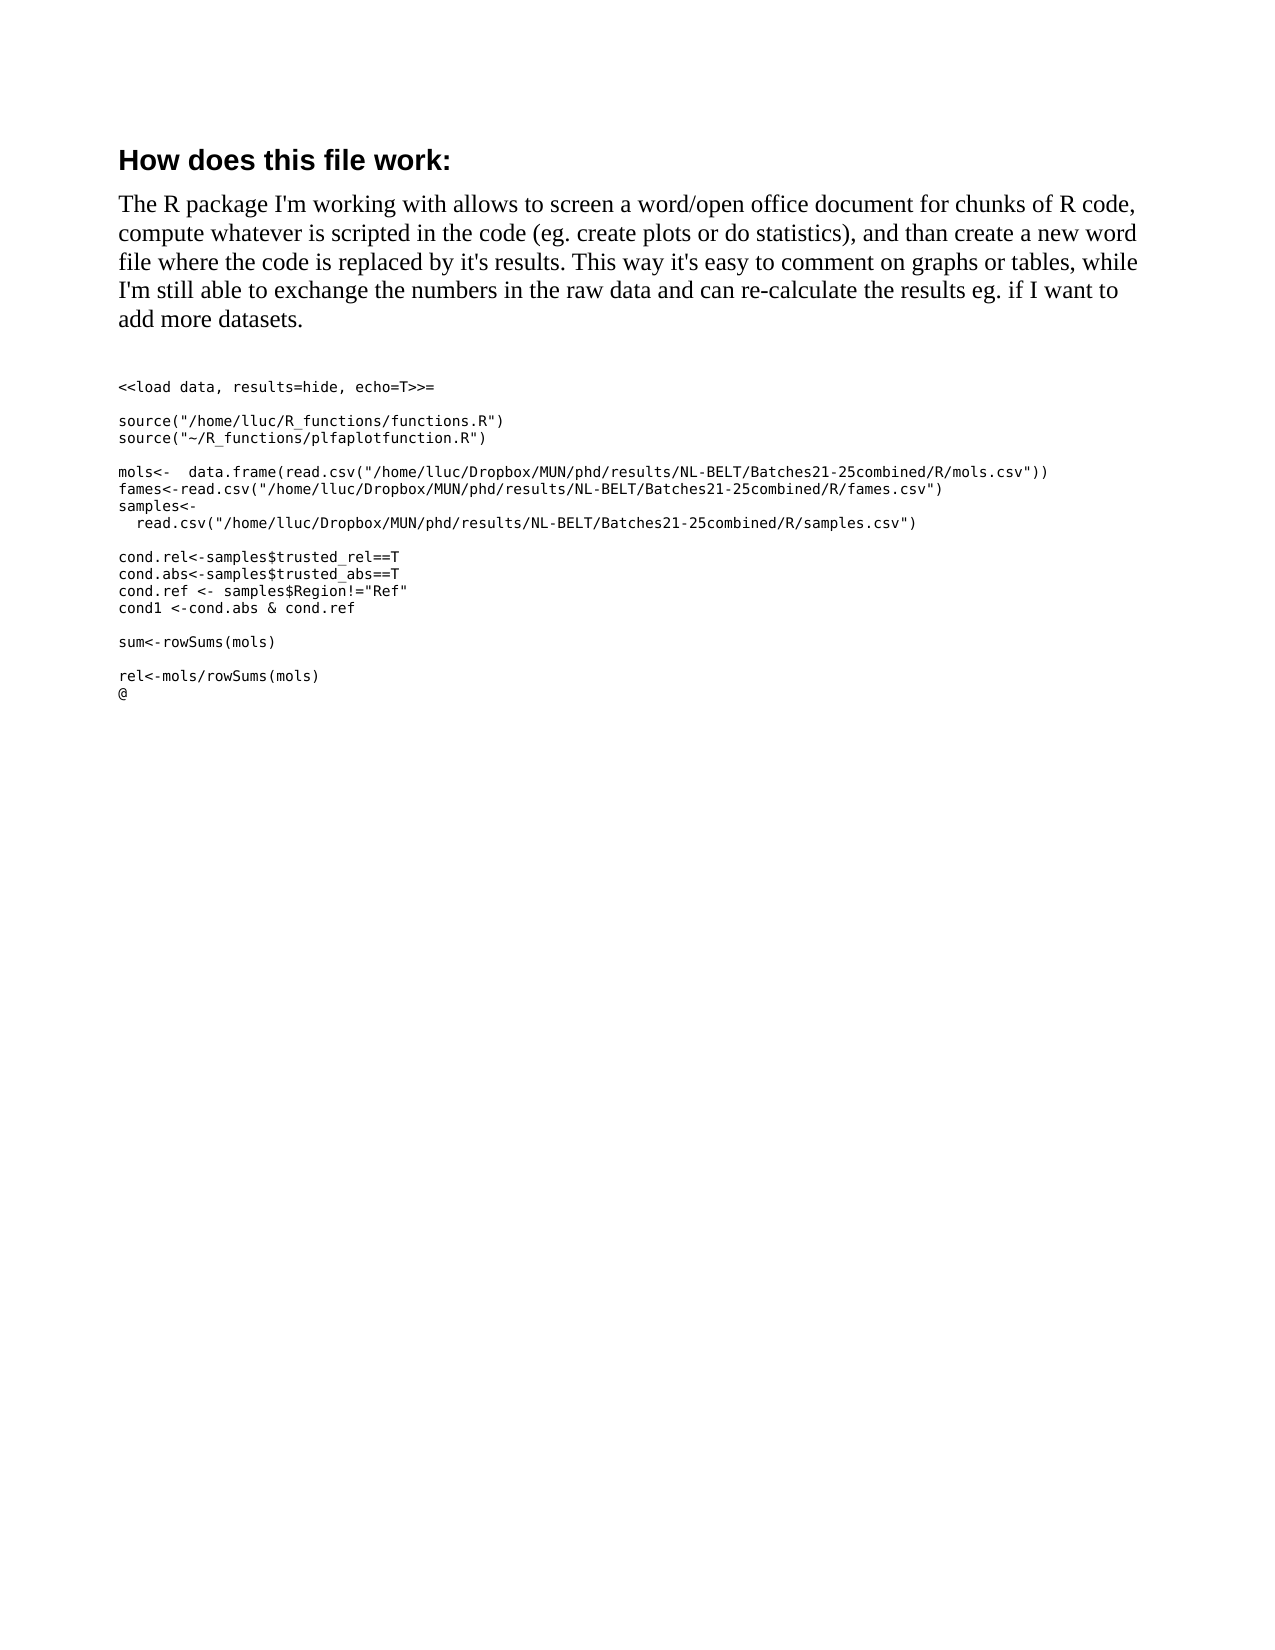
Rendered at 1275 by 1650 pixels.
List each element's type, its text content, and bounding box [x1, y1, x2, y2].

text fames<-read.csv("/home/lluc/Dropbox/MUN/phd/results/NL-BELT/Batches21-25combined/R/fames.csv") [118, 481, 1157, 498]
text cond.abs<-samples$trusted_abs==T [118, 566, 1157, 583]
text The R package I'm working with allows to screen a word/open office document for chunks of R code, compute whatever is scripted in the code (eg. create plots or do statistics), and than create a new word file where the code is replaced by it's results. This way it's easy to comment on graphs or tables, while I'm still able to exchange the numbers in the raw data and can re-calculate the results eg. if I want to add more datasets. [118, 189, 1157, 333]
subtitle How does this file work: [118, 143, 1157, 177]
text source("/home/lluc/R_functions/functions.R") [118, 413, 1157, 430]
text read.csv("/home/lluc/Dropbox/MUN/phd/results/NL-BELT/Batches21-25combined/R/samples.csv") [118, 515, 1157, 532]
text source("~/R_functions/plfaplotfunction.R") [118, 430, 1157, 447]
text cond.ref <- samples$Region!="Ref" [118, 583, 1157, 600]
text cond1 <-cond.abs & cond.ref [118, 600, 1157, 617]
text sum<-rowSums(mols) [118, 634, 1157, 651]
text samples<- [118, 498, 1157, 515]
text mols<- data.frame(read.csv("/home/lluc/Dropbox/MUN/phd/results/NL-BELT/Batches21-25combined/R/mols.csv")) [118, 464, 1157, 481]
text rel<-mols/rowSums(mols) [118, 668, 1157, 685]
text cond.rel<-samples$trusted_rel==T [118, 549, 1157, 566]
text <<load data, results=hide, echo=T>>= [118, 379, 1157, 396]
text @ [118, 685, 1157, 702]
